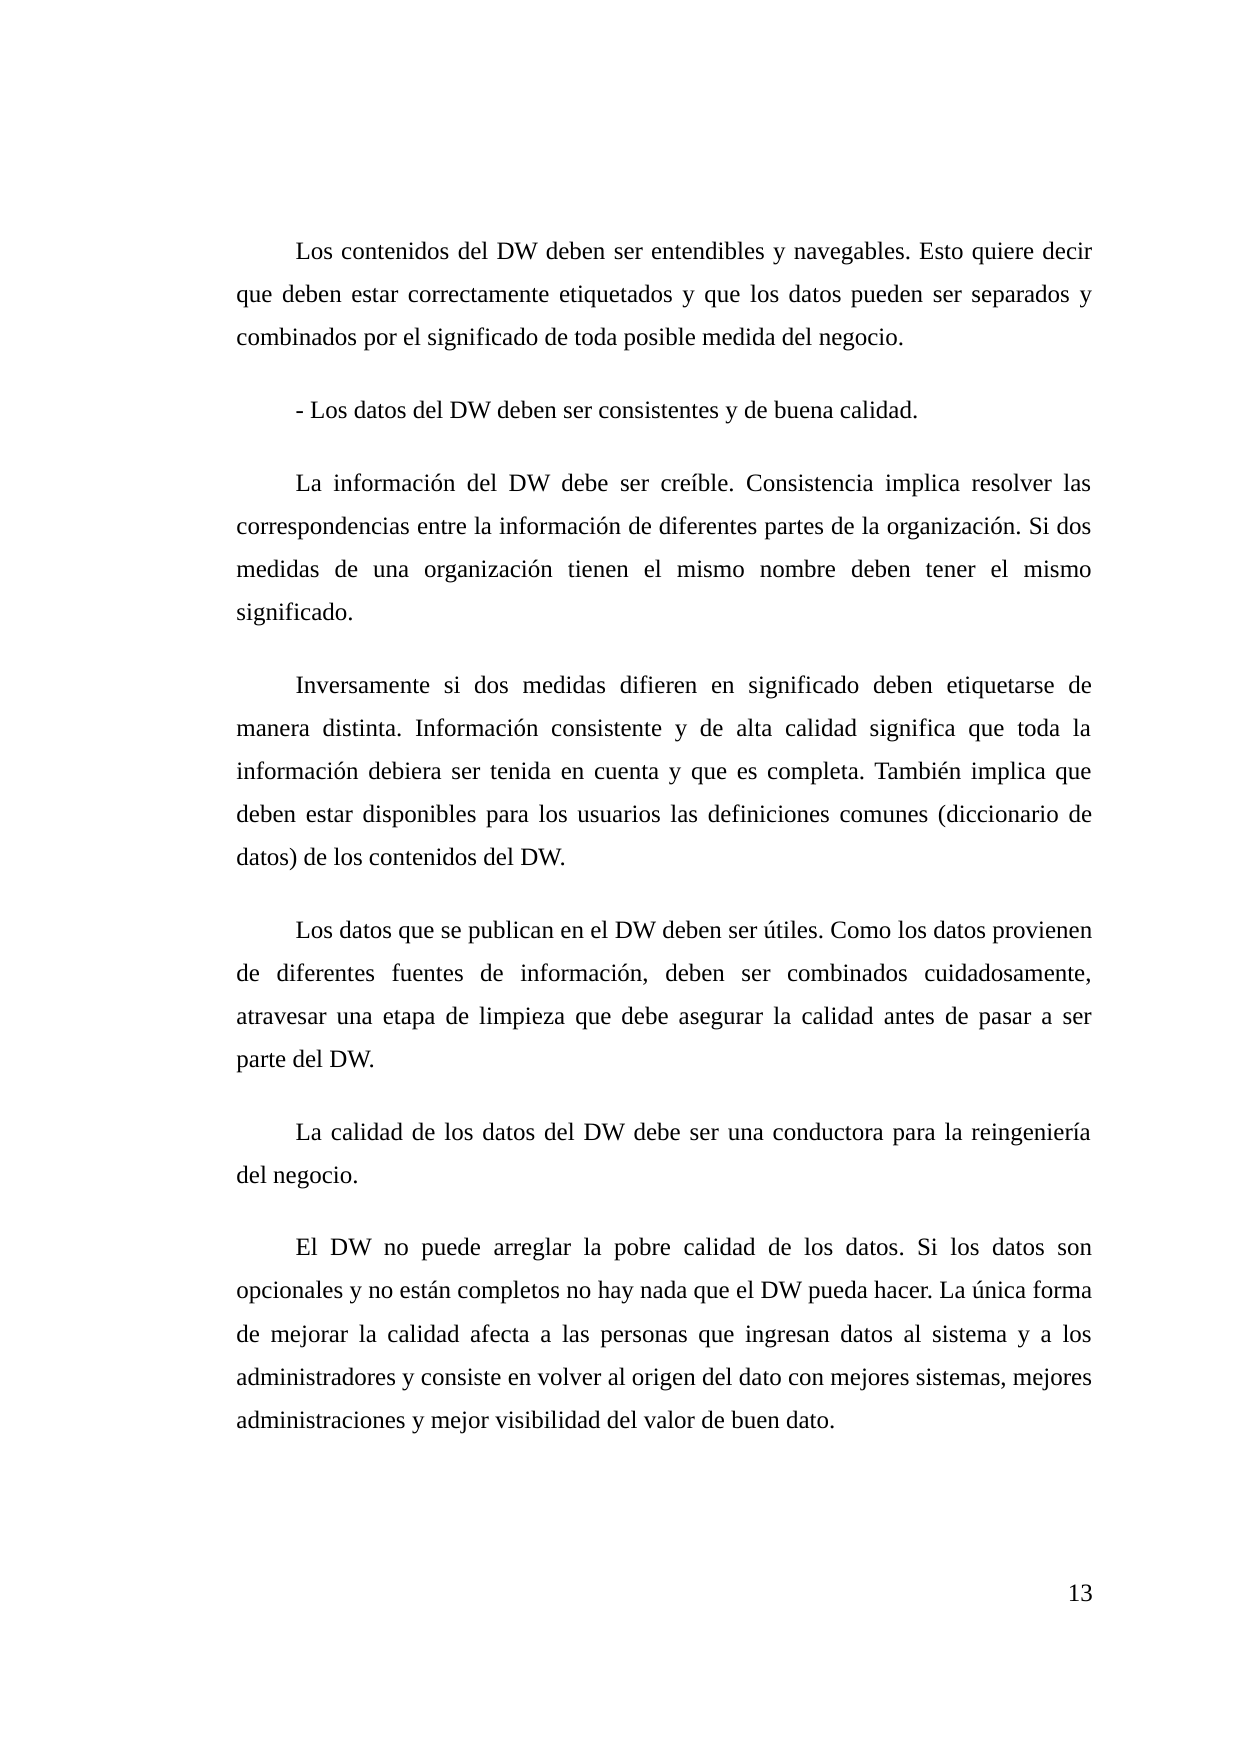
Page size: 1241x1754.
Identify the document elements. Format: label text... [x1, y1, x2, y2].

text Los contenidos del DW deben ser entendibles y navegables. Esto quiere decir que deben estar correctamente etiquetados y que los datos pueden ser separados y combinados por el significado de toda posible medida del negocio. [236, 236, 1093, 351]
text La información del DW debe ser creíble. Consistencia implica resolver las correspondencias entre la información de diferentes partes de la organización. Si dos medidas de una organización tienen el mismo nombre deben tener el mismo significado. [236, 468, 1093, 626]
text - Los datos del DW deben ser consistentes y de buena calidad. [236, 395, 1093, 424]
text Los datos que se publican en el DW deben ser útiles. Como los datos provienen de diferentes fuentes de información, deben ser combinados cuidadosamente, atravesar una etapa de limpieza que debe asegurar la calidad antes de pasar a ser parte del DW. [236, 915, 1093, 1073]
text Inversamente si dos medidas difieren en significado deben etiquetarse de manera distinta. Información consistente y de alta calidad significa que toda la información debiera ser tenida en cuenta y que es completa. También implica que deben estar disponibles para los usuarios las definiciones comunes (diccionario de datos) de los contenidos del DW. [236, 670, 1093, 871]
text El DW no puede arreglar la pobre calidad de los datos. Si los datos son opcionales y no están completos no hay nada que el DW pueda hacer. La única forma de mejorar la calidad afecta a las personas que ingresan datos al sistema y a los administradores y consiste en volver al origen del dato con mejores sistemas, mejores administraciones y mejor visibilidad del valor de buen dato. [236, 1232, 1093, 1434]
text La calidad de los datos del DW debe ser una conductora para la reingeniería del negocio. [236, 1117, 1093, 1189]
